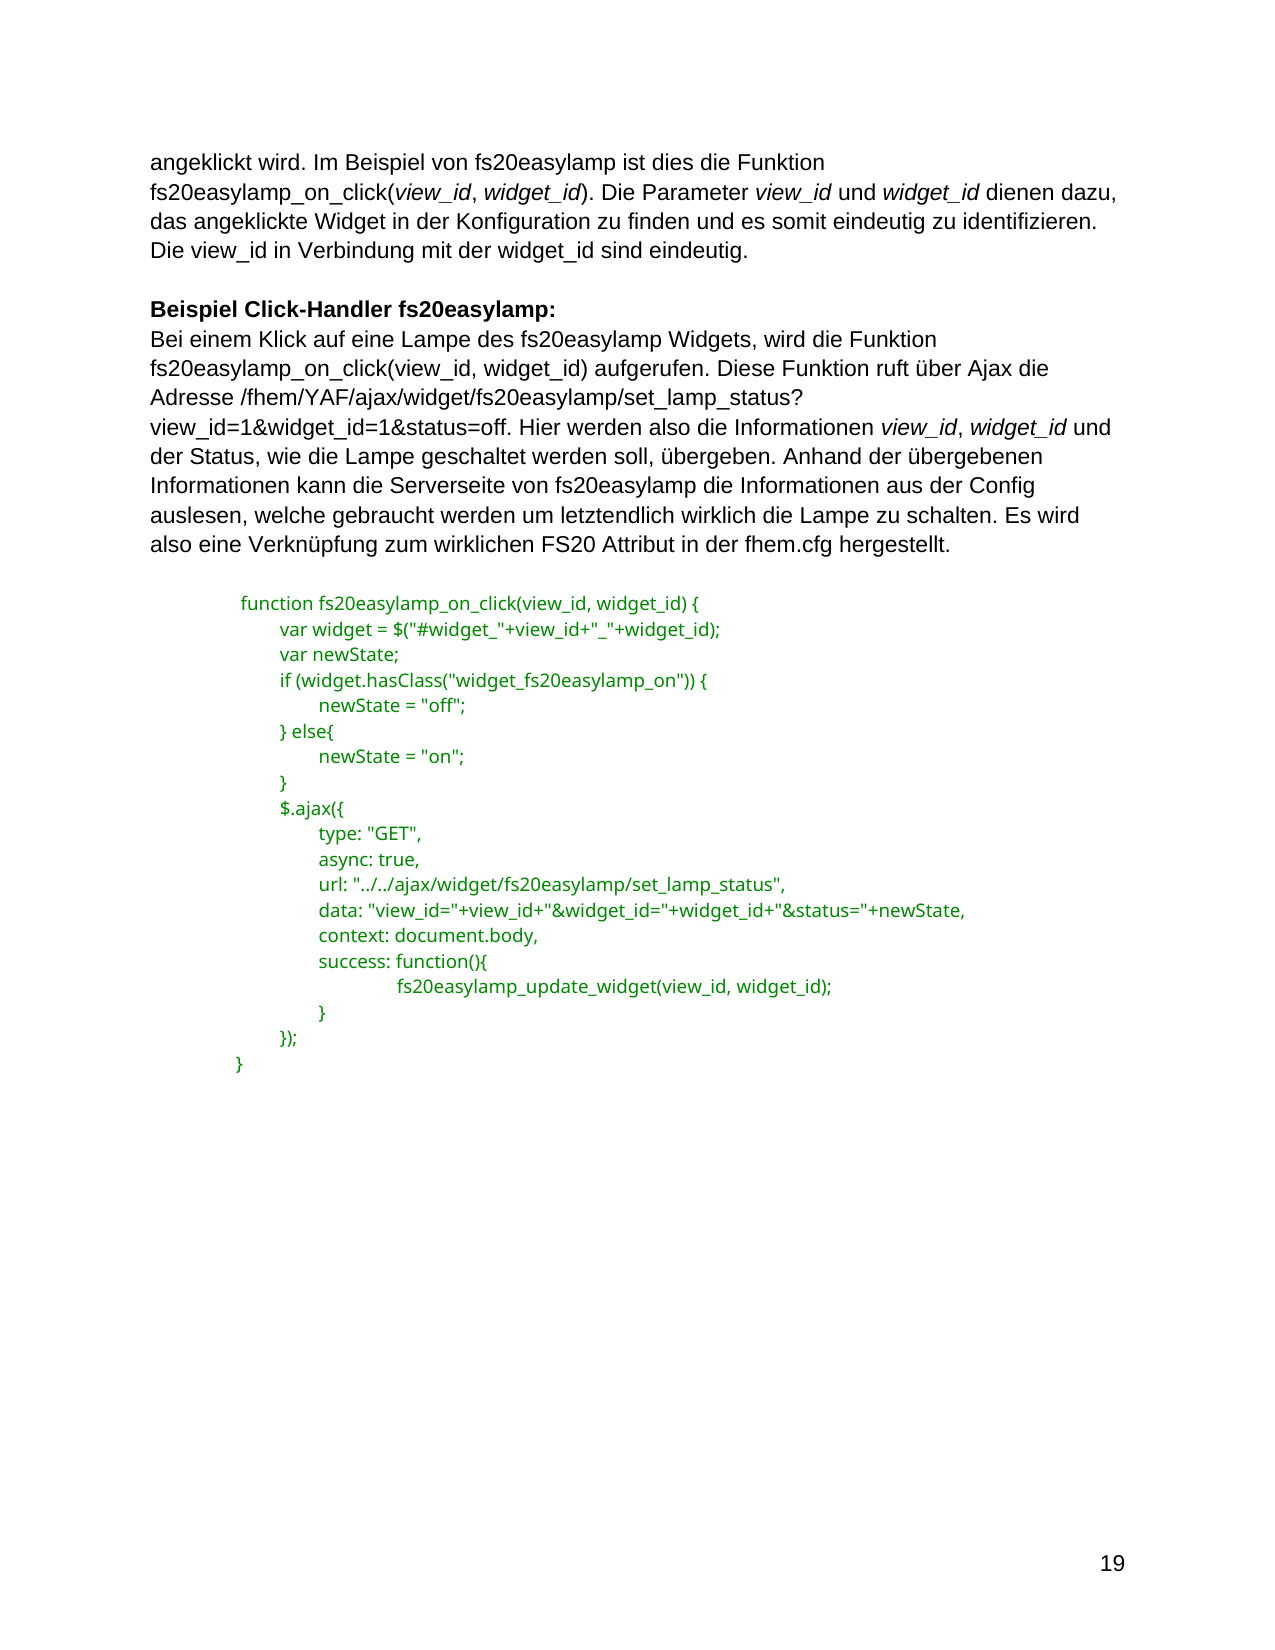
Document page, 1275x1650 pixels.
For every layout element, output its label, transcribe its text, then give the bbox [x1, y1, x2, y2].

table_cell data: "view_id="+view_id+"&widget_id="+widget_id+"&status="+newState, [156, 897, 1131, 922]
text Beispiel Click-Handler fs20easylamp: [150, 297, 1125, 322]
table_cell } else{ [156, 718, 1131, 744]
table_cell type: "GET", [156, 820, 1131, 846]
table_cell fs20easylamp_update_widget(view_id, widget_id); [156, 974, 1131, 999]
table_cell context: document.body, [156, 923, 1131, 948]
table_cell var widget = $("#widget_"+view_id+"_"+widget_id); [156, 616, 1131, 642]
table_cell url: "../../ajax/widget/fs20easylamp/set_lamp_status", [156, 871, 1131, 897]
table_cell var newState; [156, 642, 1131, 667]
table_cell } [156, 999, 1131, 1024]
text angeklickt wird. Im Beispiel von fs20easylamp ist dies die Funktion fs20easylamp_on_click(view_id, widget_id). Die Parameter view_id und widget_id dienen dazu, das angeklickte Widget in der Konfiguration zu finden und es somit eindeutig zu identifizieren. Die view_id in Verbindung mit der widget_id sind eindeutig. [150, 150, 1125, 264]
table_cell success: function(){ [156, 948, 1131, 973]
table_cell newState = "on"; [156, 744, 1131, 769]
table_cell $.ajax({ [156, 795, 1131, 820]
table_cell } [156, 769, 1131, 795]
table_cell newState = "off"; [156, 693, 1131, 718]
table_cell }); [156, 1025, 1131, 1050]
table_cell if (widget.hasClass("widget_fs20easylamp_on")) { [156, 667, 1131, 693]
table_cell } [156, 1050, 1131, 1076]
text Bei einem Klick auf eine Lampe des fs20easylamp Widgets, wird die Funktion fs20easylamp_on_click(view_id, widget_id) aufgerufen. Diese Funktion ruft über Ajax die Adresse /fhem/YAF/ajax/widget/fs20easylamp/set_lamp_status?view_id=1&widget_id=1&status=off. Hier werden also die Informationen view_id, widget_id und der Status, wie die Lampe geschaltet werden soll, übergeben. Anhand der übergebenen Informationen kann die Serverseite von fs20easylamp die Informationen aus der Config auslesen, welche gebraucht werden um letztendlich wirklich die Lampe zu schalten. Es wird also eine Verknüpfung zum wirklichen FS20 Attribut in der fhem.cfg hergestellt. [150, 326, 1125, 557]
table_header function fs20easylamp_on_click(view_id, widget_id) { [156, 591, 1131, 616]
table_cell async: true, [156, 846, 1131, 871]
